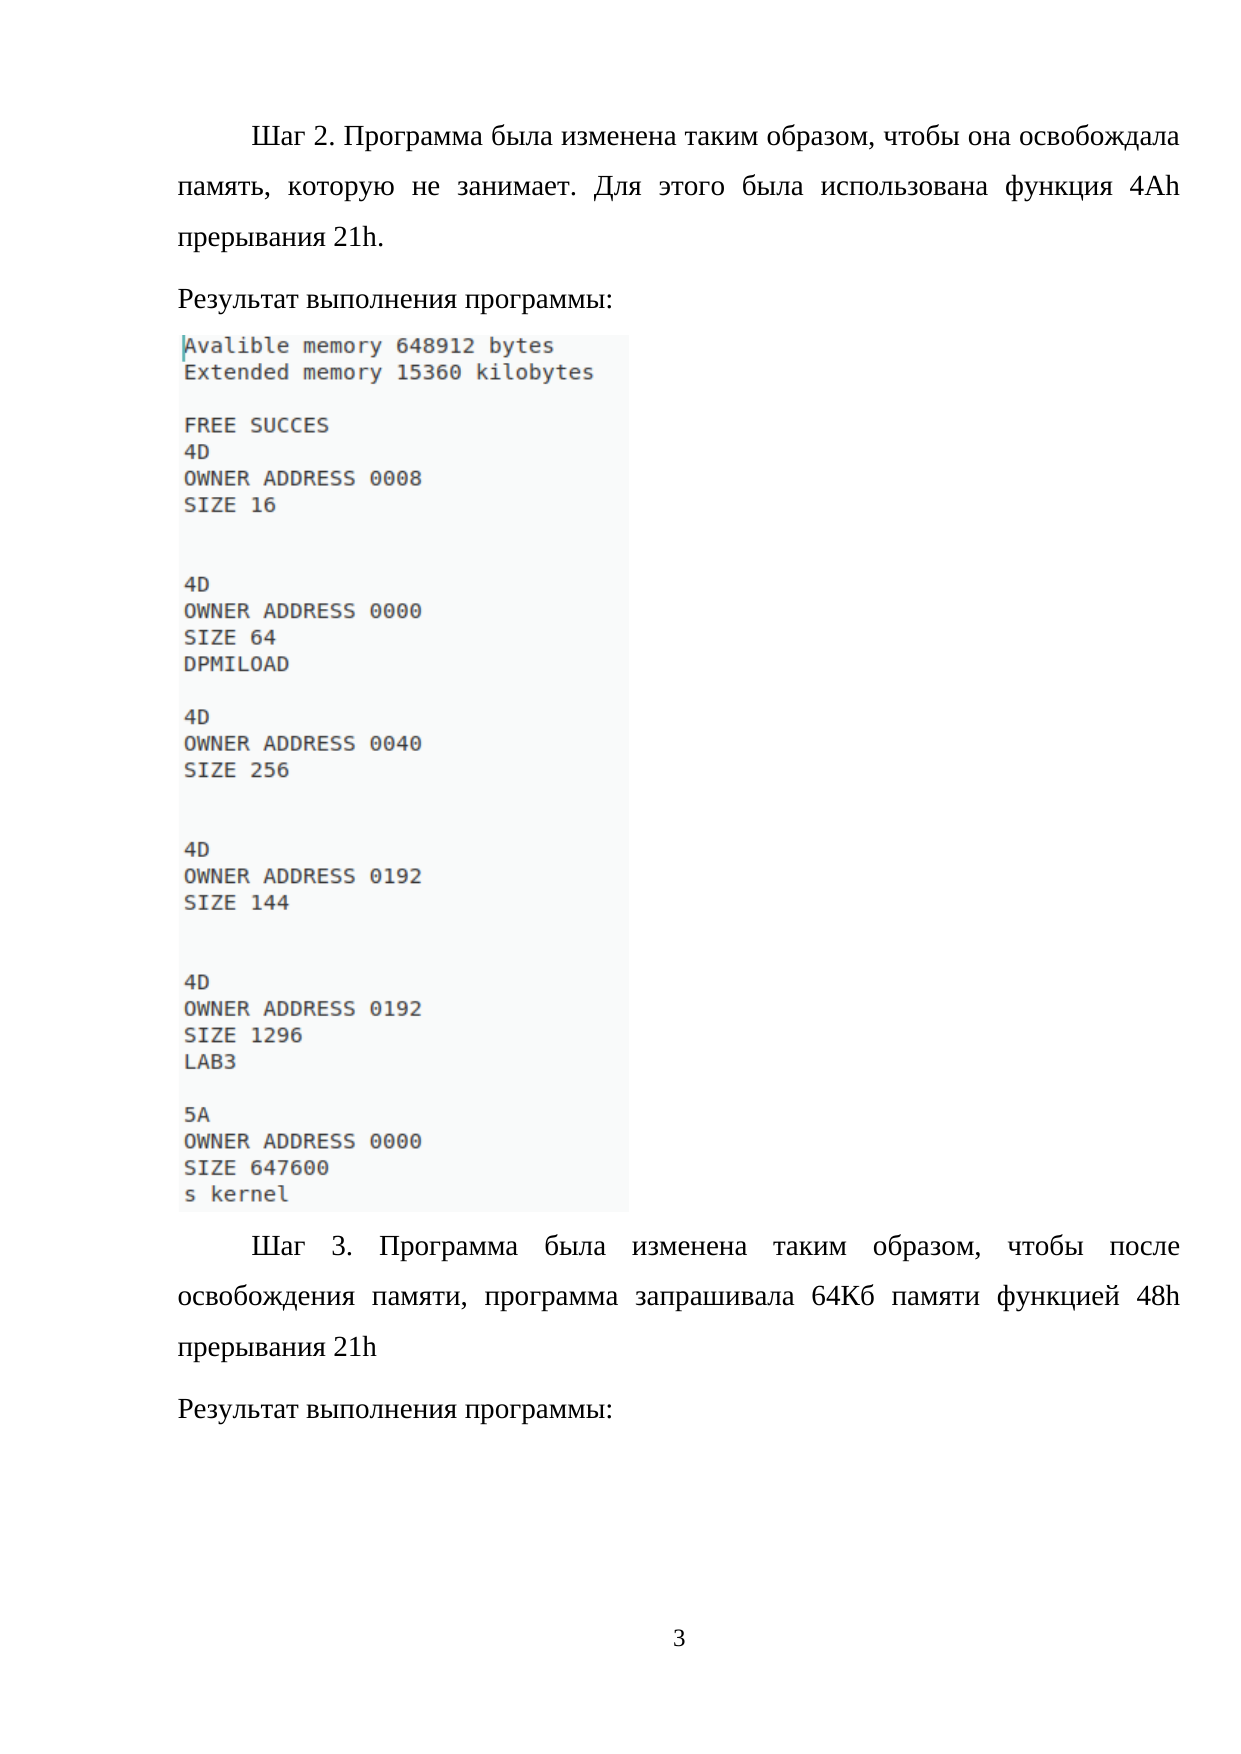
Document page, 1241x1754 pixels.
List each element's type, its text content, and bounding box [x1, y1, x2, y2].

text Результат выполнения программы: [177, 282, 1181, 315]
picture [178, 335, 629, 1212]
text Шаг 3. Программа была изменена таким образом, чтобы после освобождения памяти, программа запрашивала 64Кб памяти функцией 48h прерывания 21h [177, 1038, 1181, 1362]
text Результат выполнения программы: [177, 1392, 1181, 1425]
text Шаг 2. Программа была изменена таким образом, чтобы она освобождала память, которую не занимает. Для этого была использована функция 4Ah прерывания 21h. [177, 118, 1181, 252]
